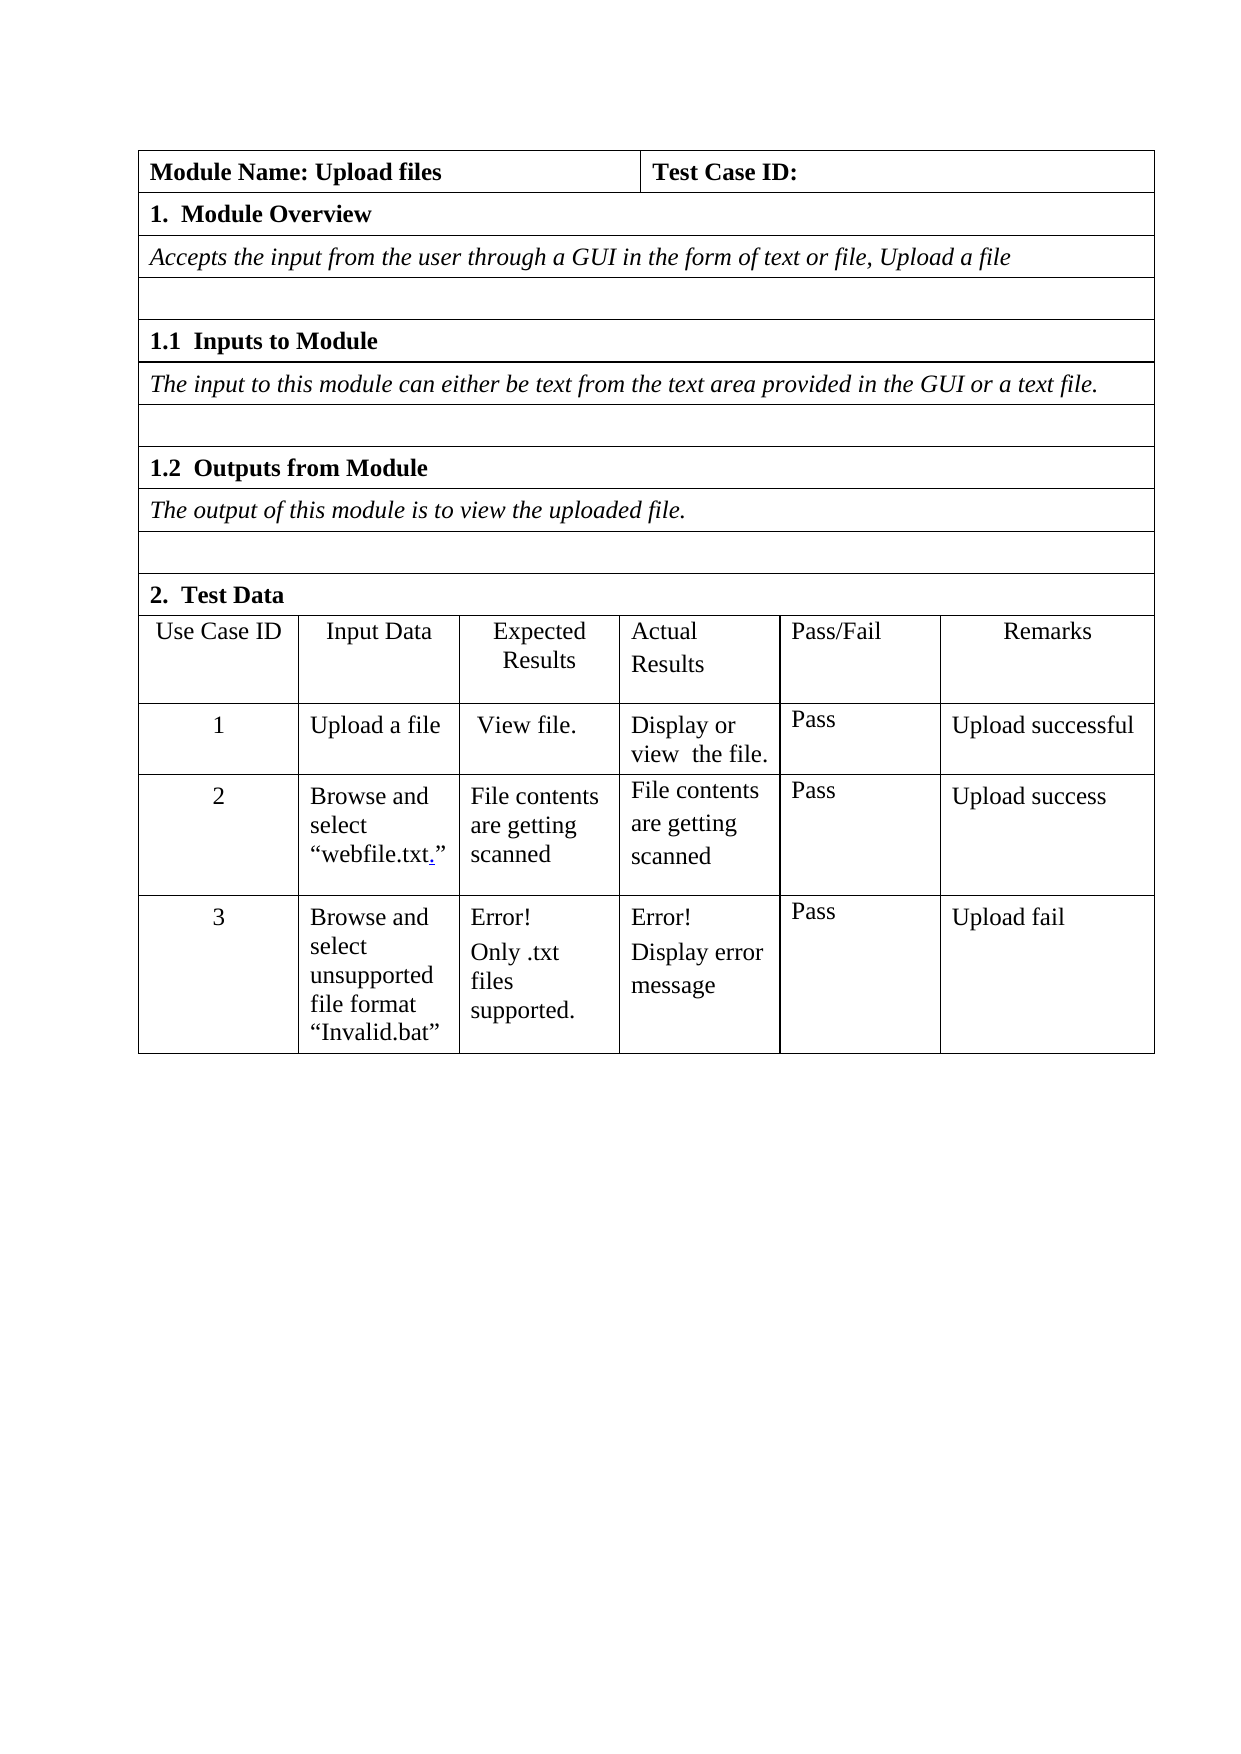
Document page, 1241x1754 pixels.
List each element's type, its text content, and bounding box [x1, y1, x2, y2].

table_cell 1. Module Overview [139, 193, 1154, 234]
table_cell File contents are getting scanned [460, 775, 619, 895]
table_cell [139, 278, 1154, 319]
table_cell Browse and select “webfile.txt.” [299, 775, 459, 895]
table_cell 3 [139, 896, 298, 1052]
table_cell Browse and select unsupported file format “Invalid.bat” [299, 896, 459, 1052]
table_cell Input Data [299, 616, 459, 703]
table_cell Upload success [941, 775, 1154, 895]
table_cell 2. Test Data [139, 574, 1154, 615]
table_cell 2 [139, 775, 298, 895]
table_cell The input to this module can either be text from the text area provided in the GUI or a text file. [139, 363, 1154, 404]
table_cell File contents are getting scanned [620, 775, 779, 895]
table_cell The output of this module is to view the uploaded file. [139, 489, 1154, 531]
table_cell 1 [139, 704, 298, 774]
table_cell Pass [781, 775, 940, 895]
table_header Module Name: Upload files [139, 151, 640, 192]
table_cell Upload successful [941, 704, 1154, 774]
table_cell [139, 532, 1154, 573]
table_cell Error! Only .txt files supported. [460, 896, 619, 1052]
table_cell Remarks [941, 616, 1154, 703]
table_cell Upload a file [299, 704, 459, 774]
table_cell 1.2 Outputs from Module [139, 447, 1154, 488]
table_cell Use Case ID [139, 616, 298, 703]
table_cell 1.1 Inputs to Module [139, 320, 1154, 361]
table_cell Accepts the input from the user through a GUI in the form of text or file, Upload a file [139, 236, 1154, 277]
table_cell Upload fail [941, 896, 1154, 1052]
table_cell [139, 405, 1154, 446]
table_cell Pass/Fail [781, 616, 940, 703]
table_cell Pass [781, 704, 940, 774]
table_cell Actual Results [620, 616, 779, 703]
table_cell Pass [781, 896, 940, 1052]
table_cell Error! Display error message [620, 896, 779, 1052]
table_cell Display or view the file. [620, 704, 779, 774]
table_cell Expected Results [460, 616, 619, 703]
table_header Test Case ID: [641, 151, 1154, 192]
table_cell View file. [460, 704, 619, 774]
